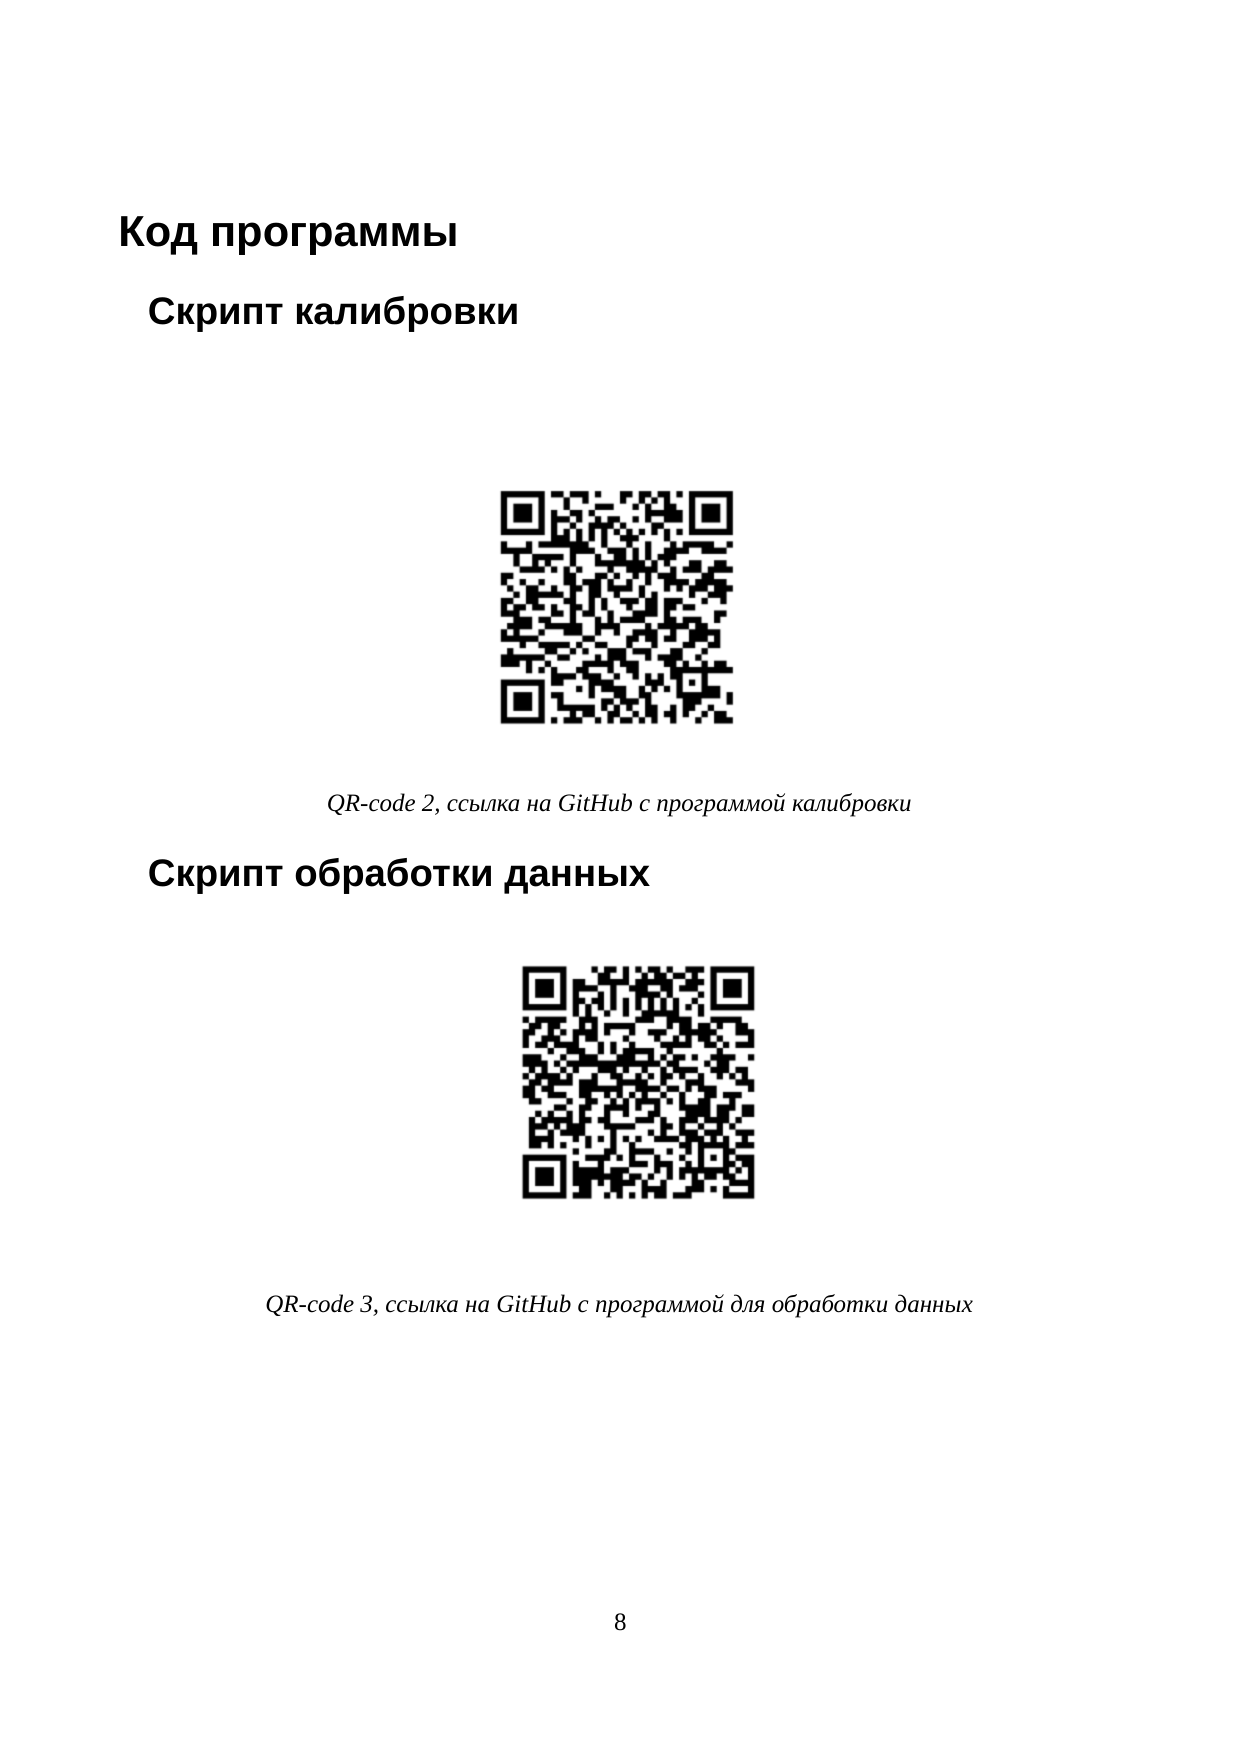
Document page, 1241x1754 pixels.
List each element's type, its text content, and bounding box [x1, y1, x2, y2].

text QR-code 3, ссылка на GitHub с программой для обработки данных [118, 1289, 1122, 1318]
picture [507, 956, 772, 1208]
picture [481, 488, 759, 734]
subtitle Код программы [118, 206, 1122, 255]
subtitle Скрипт обработки данных [118, 850, 1122, 894]
subtitle Скрипт калибровки [118, 289, 1122, 333]
text QR-code 2, ссылка на GitHub с программой калибровки [118, 788, 1122, 817]
